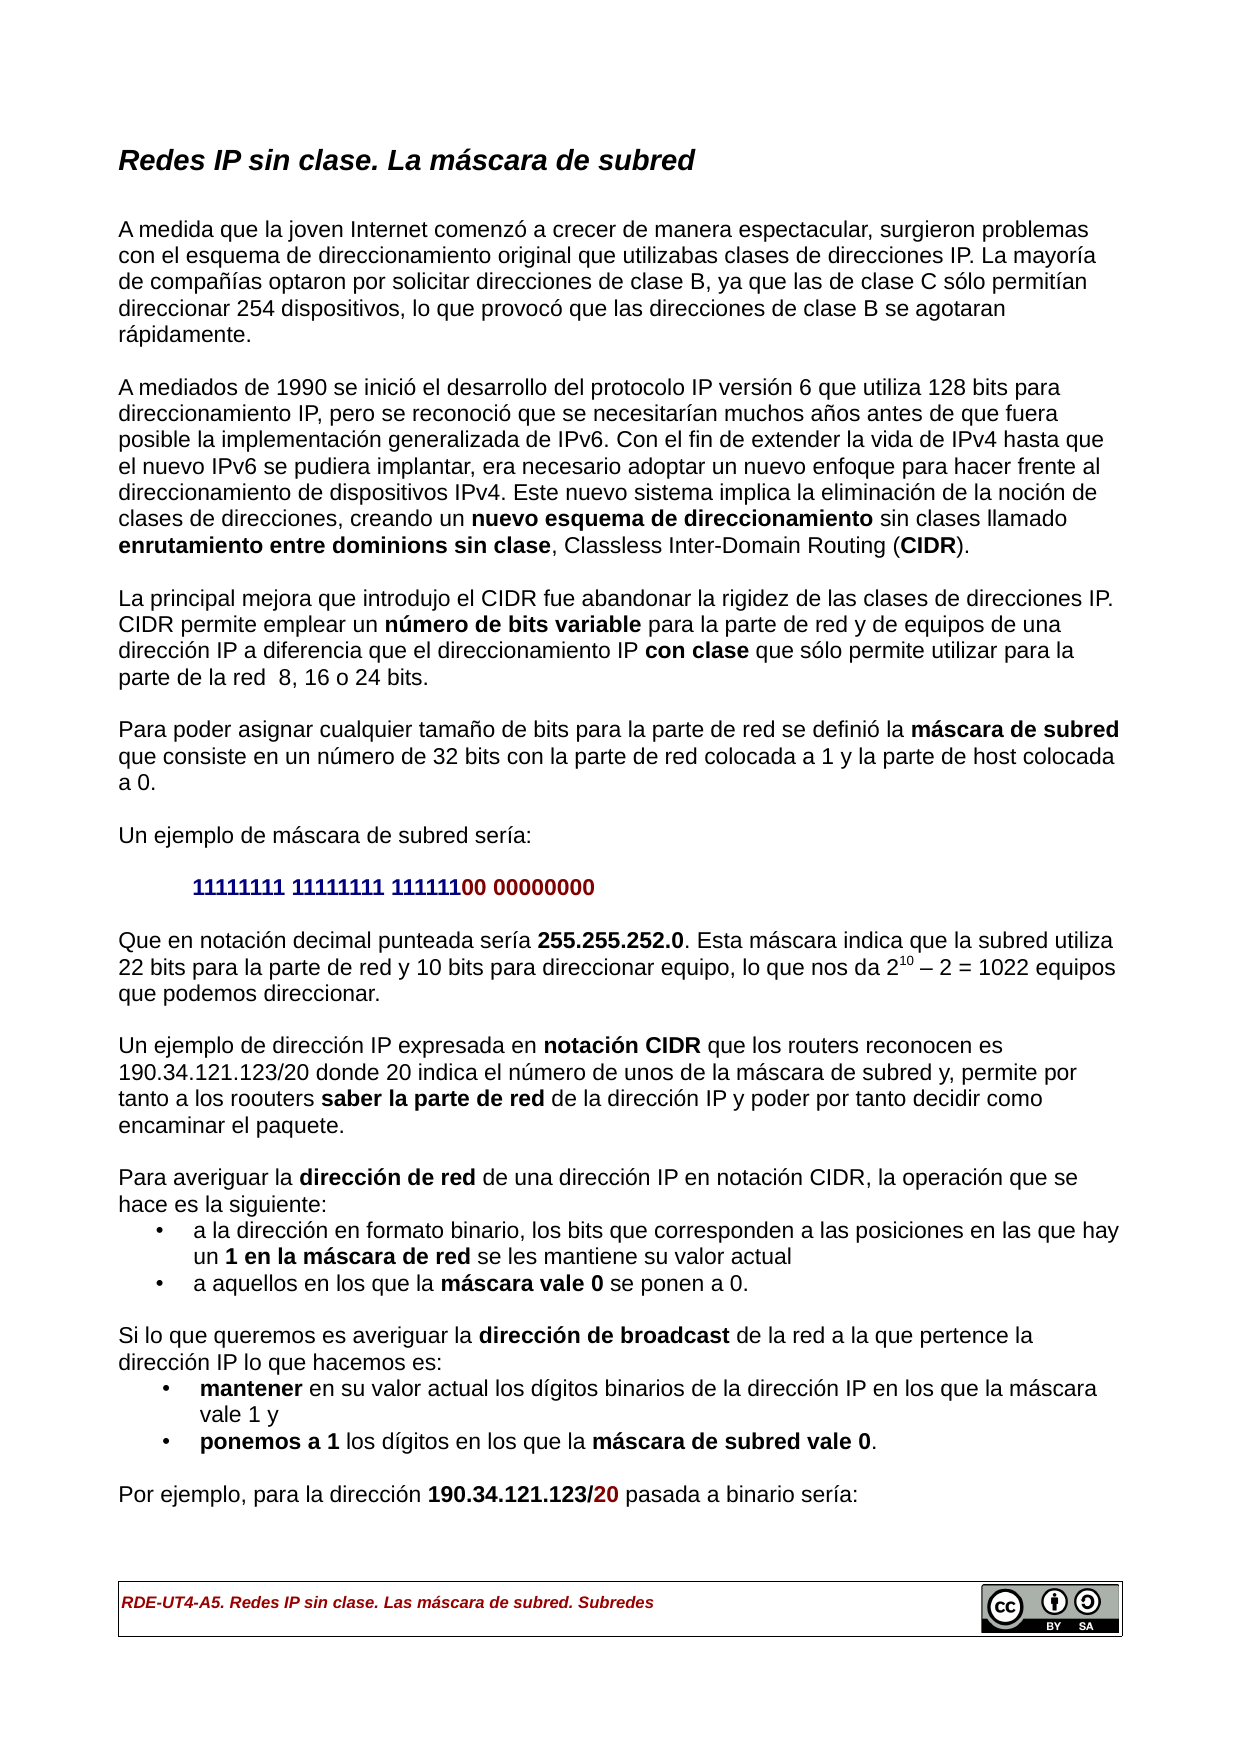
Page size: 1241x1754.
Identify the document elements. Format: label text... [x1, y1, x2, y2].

text Para averiguar la dirección de red de una dirección IP en notación CIDR, la operación que se hace es la siguiente: [118, 1164, 1122, 1217]
subtitle Redes IP sin clase. La máscara de subred [118, 143, 1122, 177]
picture [981, 1584, 1119, 1633]
list ponemos a 1 los dígitos en los que la máscara de subred vale 0. [162, 1428, 1122, 1454]
text A mediados de 1990 se inició el desarrollo del protocolo IP versión 6 que utiliza 128 bits para direccionamiento IP, pero se reconoció que se necesitarían muchos años antes de que fuera posible la implementación generalizada de IPv6. Con el fin de extender la vida de IPv4 hasta que el nuevo IPv6 se pudiera implantar, era necesario adoptar un nuevo enfoque para hacer frente al direccionamiento de dispositivos IPv4. Este nuevo sistema implica la eliminación de la noción de clases de direcciones, creando un nuevo esquema de direccionamiento sin clases llamado enrutamiento entre dominions sin clase, Classless Inter-Domain Routing (CIDR). [118, 374, 1122, 558]
text Por ejemplo, para la dirección 190.34.121.123/20 pasada a binario sería: [118, 1481, 1122, 1507]
text Un ejemplo de dirección IP expresada en notación CIDR que los routers reconocen es 190.34.121.123/20 donde 20 indica el número de unos de la máscara de subred y, permite por tanto a los roouters saber la parte de red de la dirección IP y poder por tanto decidir como encaminar el paquete. [118, 1032, 1122, 1138]
text Si lo que queremos es averiguar la dirección de broadcast de la red a la que pertence la dirección IP lo que hacemos es: [118, 1322, 1122, 1375]
text Que en notación decimal punteada sería 255.255.252.0. Esta máscara indica que la subred utiliza 22 bits para la parte de red y 10 bits para direccionar equipo, lo que nos da 210 – 2 = 1022 equipos que podemos direccionar. [118, 927, 1122, 1006]
text A medida que la joven Internet comenzó a crecer de manera espectacular, surgieron problemas con el esquema de direccionamiento original que utilizabas clases de direcciones IP. La mayoría de compañías optaron por solicitar direcciones de clase B, ya que las de clase C sólo permitían direccionar 254 dispositivos, lo que provocó que las direcciones de clase B se agotaran rápidamente. [118, 216, 1122, 347]
text La principal mejora que introdujo el CIDR fue abandonar la rigidez de las clases de direcciones IP. CIDR permite emplear un número de bits variable para la parte de red y de equipos de una dirección IP a diferencia que el direccionamiento IP con clase que sólo permite utilizar para la parte de la red 8, 16 o 24 bits. [118, 584, 1122, 690]
text Para poder asignar cualquier tamaño de bits para la parte de red se definió la máscara de subred que consiste en un número de 32 bits con la parte de red colocada a 1 y la parte de host colocada a 0. [118, 716, 1122, 795]
list a la dirección en formato binario, los bits que corresponden a las posiciones en las que hay un 1 en la máscara de red se les mantiene su valor actual [156, 1217, 1122, 1270]
list mantener en su valor actual los dígitos binarios de la dirección IP en los que la máscara vale 1 y [162, 1375, 1122, 1428]
list a aquellos en los que la máscara vale 0 se ponen a 0. [156, 1270, 1122, 1296]
text 11111111 11111111 11111100 00000000 [192, 874, 1122, 901]
text Un ejemplo de máscara de subred sería: [118, 822, 1122, 848]
